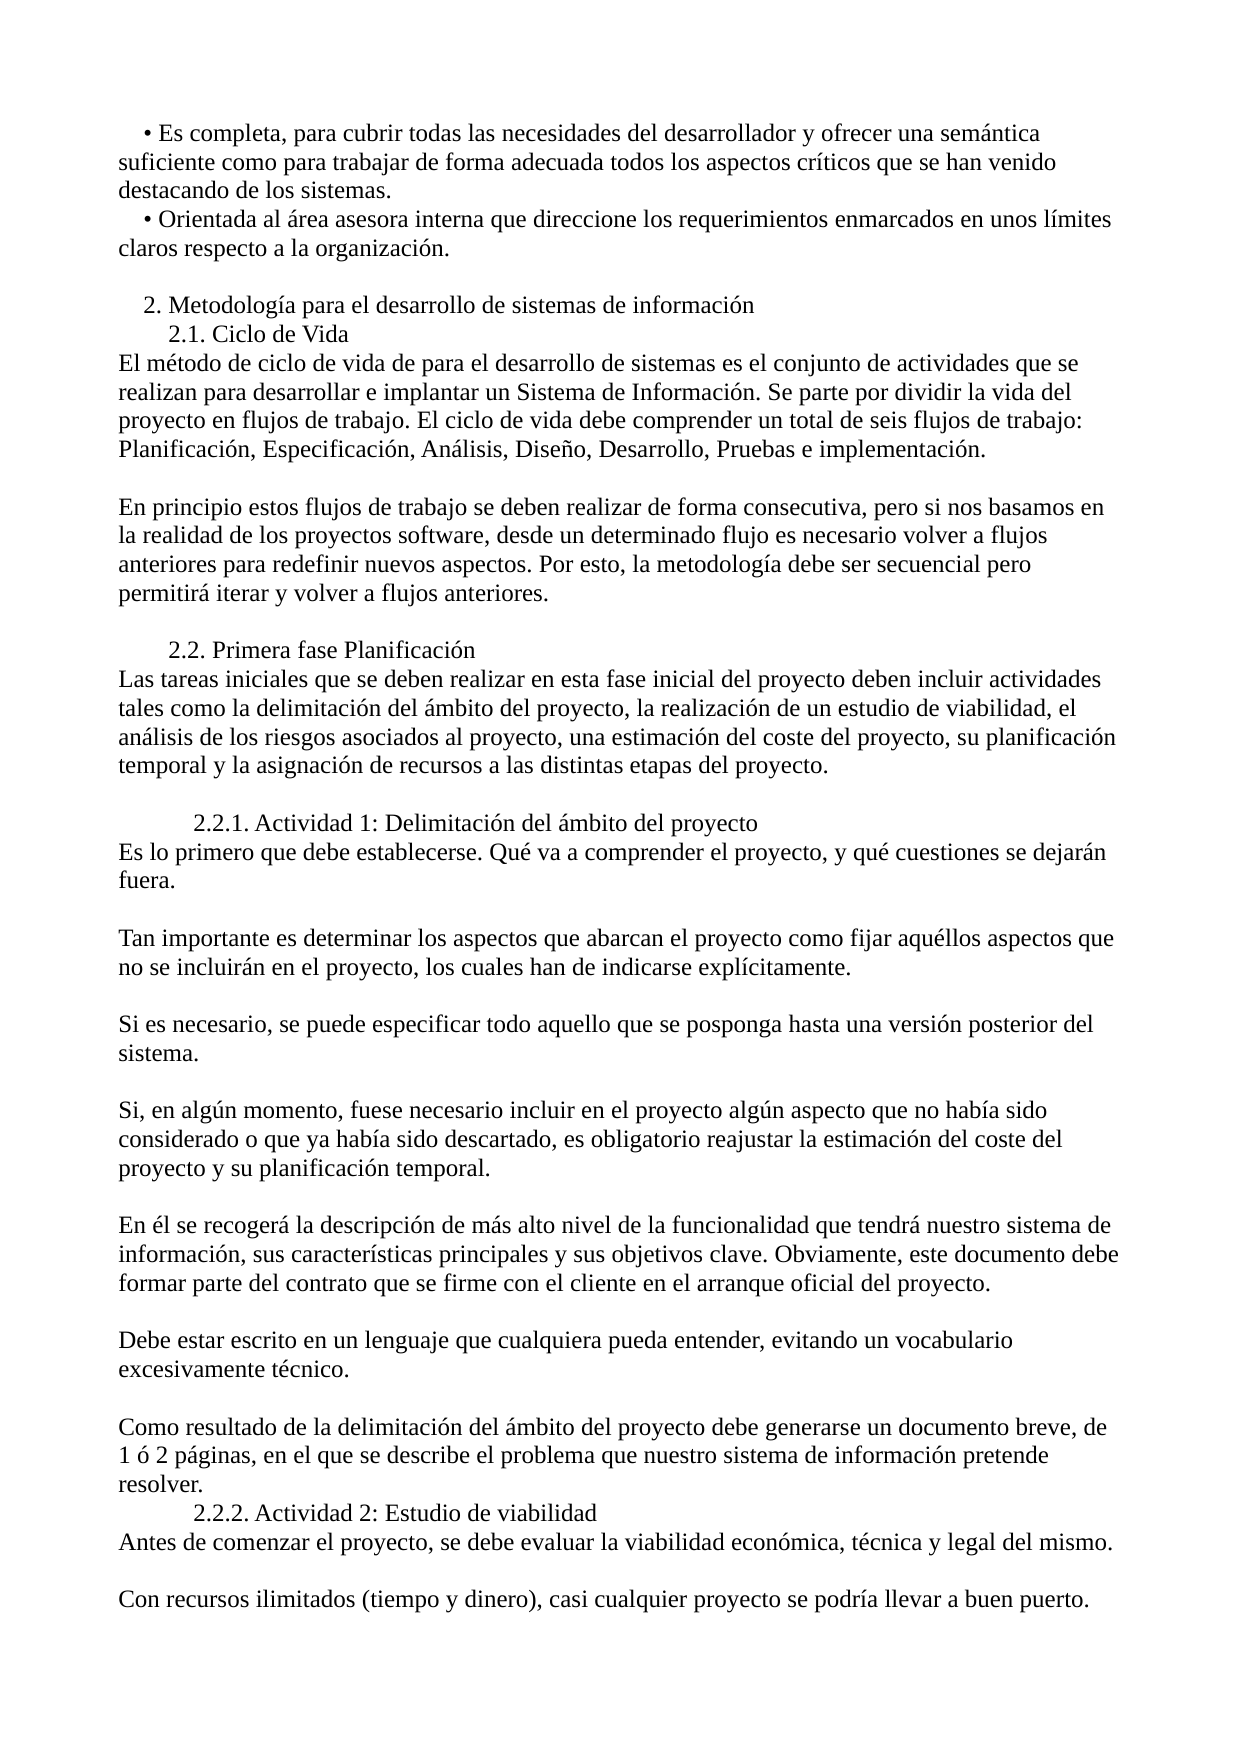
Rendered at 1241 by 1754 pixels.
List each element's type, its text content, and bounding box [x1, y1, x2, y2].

text Como resultado de la delimitación del ámbito del proyecto debe generarse un documento breve, de 1 ó 2 páginas, en el que se describe el problema que nuestro sistema de información pretende resolver. [118, 1412, 1122, 1498]
text Es lo primero que debe establecerse. Qué va a comprender el proyecto, y qué cuestiones se dejarán fuera. [118, 837, 1122, 894]
text En principio estos flujos de trabajo se deben realizar de forma consecutiva, pero si nos basamos en la realidad de los proyectos software, desde un determinado flujo es necesario volver a flujos anteriores para redefinir nuevos aspectos. Por esto, la metodología debe ser secuencial pero permitirá iterar y volver a flujos anteriores. [118, 492, 1122, 607]
text 2.2.2. Actividad 2: Estudio de viabilidad [118, 1498, 1122, 1527]
text Antes de comenzar el proyecto, se debe evaluar la viabilidad económica, técnica y legal del mismo. [118, 1527, 1122, 1556]
text 2.2.1. Actividad 1: Delimitación del ámbito del proyecto [118, 808, 1122, 837]
text • Es completa, para cubrir todas las necesidades del desarrollador y ofrecer una semántica suficiente como para trabajar de forma adecuada todos los aspectos críticos que se han venido destacando de los sistemas. [118, 118, 1122, 204]
text Tan importante es determinar los aspectos que abarcan el proyecto como fijar aquéllos aspectos que no se incluirán en el proyecto, los cuales han de indicarse explícitamente. [118, 923, 1122, 981]
text • Orientada al área asesora interna que direccione los requerimientos enmarcados en unos límites claros respecto a la organización. [118, 204, 1122, 262]
text 2. Metodología para el desarrollo de sistemas de información [118, 291, 1122, 319]
text 2.1. Ciclo de Vida [118, 319, 1122, 348]
text En él se recogerá la descripción de más alto nivel de la funcionalidad que tendrá nuestro sistema de información, sus características principales y sus objetivos clave. Obviamente, este documento debe formar parte del contrato que se firme con el cliente en el arranque oficial del proyecto. [118, 1211, 1122, 1297]
text 2.2. Primera fase Planificación [118, 636, 1122, 664]
text Con recursos ilimitados (tiempo y dinero), casi cualquier proyecto se podría llevar a buen puerto. [118, 1584, 1122, 1613]
text Si es necesario, se puede especificar todo aquello que se posponga hasta una versión posterior del sistema. [118, 1009, 1122, 1067]
text Si, en algún momento, fuese necesario incluir en el proyecto algún aspecto que no había sido considerado o que ya había sido descartado, es obligatorio reajustar la estimación del coste del proyecto y su planificación temporal. [118, 1096, 1122, 1182]
text Debe estar escrito en un lenguaje que cualquiera pueda entender, evitando un vocabulario excesivamente técnico. [118, 1326, 1122, 1383]
text El método de ciclo de vida de para el desarrollo de sistemas es el conjunto de actividades que se realizan para desarrollar e implantar un Sistema de Información. Se parte por dividir la vida del proyecto en flujos de trabajo. El ciclo de vida debe comprender un total de seis flujos de trabajo: Planificación, Especificación, Análisis, Diseño, Desarrollo, Pruebas e implementación. [118, 348, 1122, 463]
text Las tareas iniciales que se deben realizar en esta fase inicial del proyecto deben incluir actividades tales como la delimitación del ámbito del proyecto, la realización de un estudio de viabilidad, el análisis de los riesgos asociados al proyecto, una estimación del coste del proyecto, su planificación temporal y la asignación de recursos a las distintas etapas del proyecto. [118, 664, 1122, 779]
